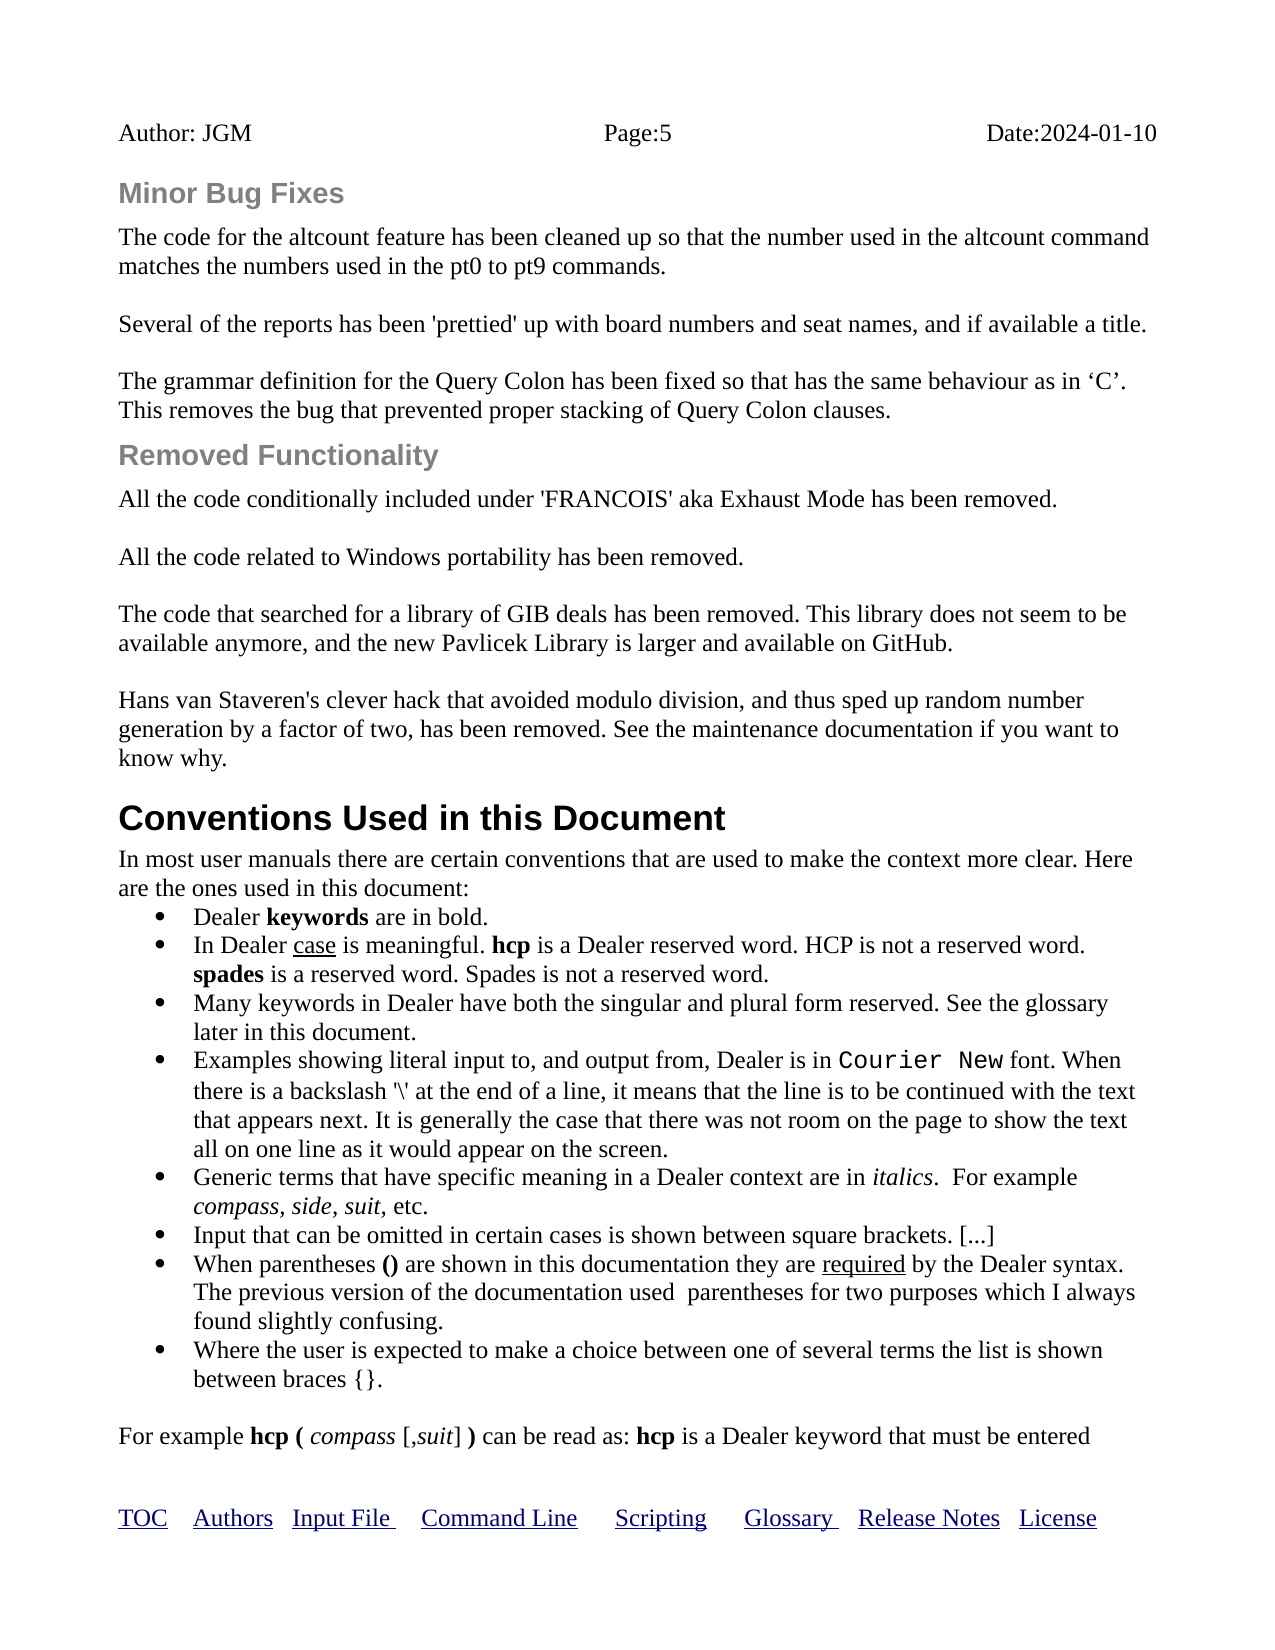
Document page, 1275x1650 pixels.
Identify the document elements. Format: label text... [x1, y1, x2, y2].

list When parentheses () are shown in this documentation they are required by the Dealer syntax. The previous version of the documentation used parentheses for two purposes which I always found slightly confusing. [156, 1249, 1157, 1335]
subtitle Conventions Used in this Document [118, 797, 1157, 838]
text All the code related to Windows portability has been removed. [118, 542, 1157, 571]
list Many keywords in Dealer have both the singular and plural form reserved. See the glossary later in this document. [156, 988, 1157, 1045]
text In most user manuals there are certain conventions that are used to make the context more clear. Here are the ones used in this document: [118, 844, 1157, 902]
list Examples showing literal input to, and output from, Dealer is in Courier New font. When there is a backslash '\' at the end of a line, it means that the line is to be continued with the text that appears next. It is generally the case that there was not room on the page to show the text all on one line as it would appear on the screen. [156, 1045, 1157, 1162]
text Several of the reports has been 'prettied' up with board numbers and seat names, and if available a title. [118, 309, 1157, 337]
text The grammar definition for the Query Colon has been fixed so that has the same behaviour as in ‘C’. This removes the bug that prevented proper stacking of Query Colon clauses. [118, 366, 1157, 424]
list Dealer keywords are in bold. [156, 902, 1157, 930]
list In Dealer case is meaningful. hcp is a Dealer reserved word. HCP is not a reserved word. spades is a reserved word. Spades is not a reserved word. [156, 930, 1157, 988]
text The code for the altcount feature has been cleaned up so that the number used in the altcount command matches the numbers used in the pt0 to pt9 commands. [118, 222, 1157, 280]
list Where the user is expected to make a choice between one of several terms the list is shown between braces {}. [156, 1335, 1157, 1392]
text Hans van Staveren's clever hack that avoided modulo division, and thus sped up random number generation by a factor of two, has been removed. See the maintenance documentation if you want to know why. [118, 686, 1157, 772]
subtitle Minor Bug Fixes [118, 176, 1157, 210]
text All the code conditionally included under 'FRANCOIS' aka Exhaust Mode has been removed. [118, 484, 1157, 513]
text For example hcp ( compass [,suit] ) can be read as: hcp is a Dealer keyword that must be entered [118, 1421, 1157, 1450]
list Input that can be omitted in certain cases is shown between square brackets. [...] [156, 1220, 1157, 1249]
list Generic terms that have specific meaning in a Dealer context are in italics. For example compass, side, suit, etc. [156, 1162, 1157, 1220]
subtitle Removed Functionality [118, 438, 1157, 472]
text The code that searched for a library of GIB deals has been removed. This library does not seem to be available anymore, and the new Pavlicek Library is larger and available on GitHub. [118, 599, 1157, 657]
